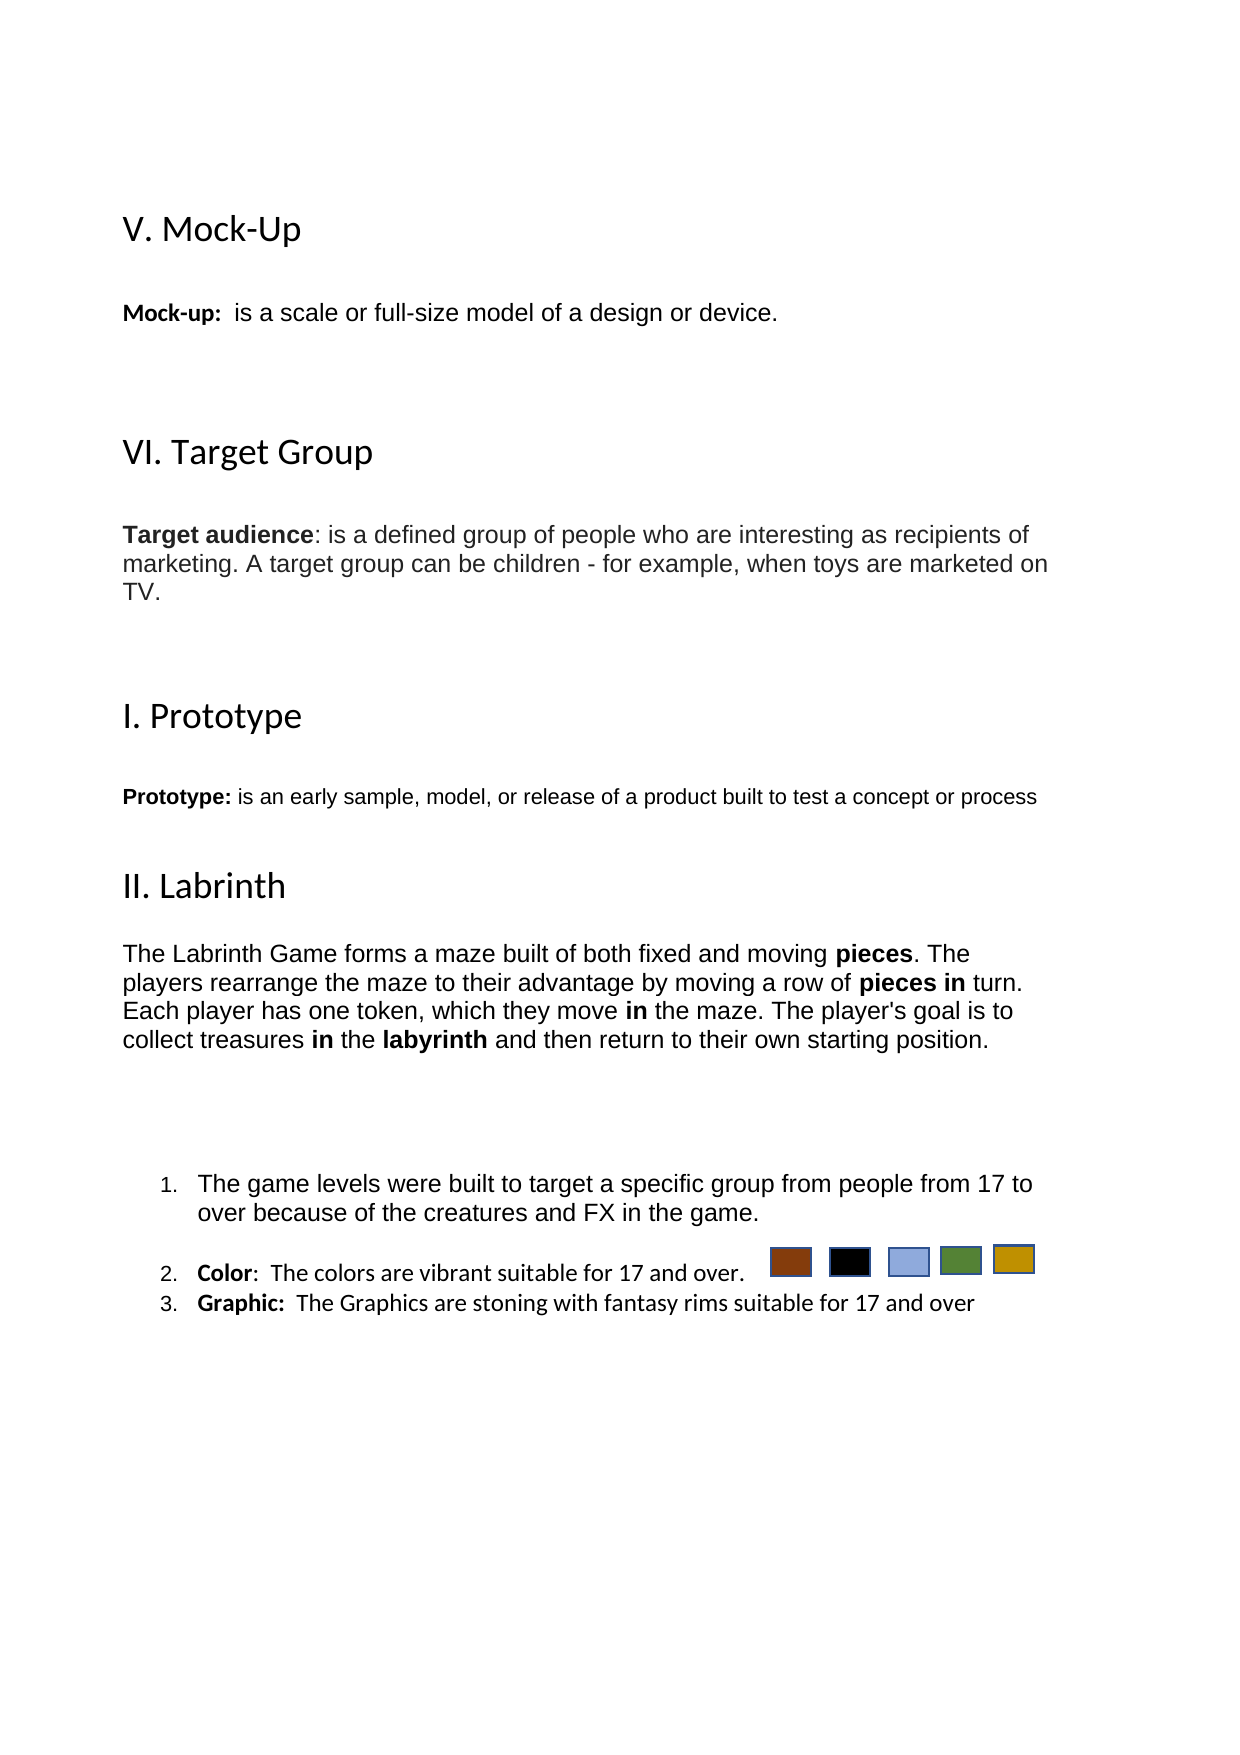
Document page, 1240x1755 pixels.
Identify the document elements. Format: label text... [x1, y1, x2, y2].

list The game levels were built to target a specific group from people from 17 to over because of the creatures and FX in the game. [160, 1169, 1056, 1226]
text V. Mock-Up [122, 205, 1056, 251]
list Graphic: The Graphics are stoning with fantasy rims suitable for 17 and over [160, 1287, 1056, 1318]
text Prototype: is an early sample, model, or release of a product built to test a concept or process [122, 784, 1056, 809]
text Target audience: is a defined group of people who are interesting as recipients of marketing. A target group can be children - for example, when toys are marketed on TV. [122, 520, 1056, 606]
list Color: The colors are vibrant suitable for 17 and over. [160, 1257, 1056, 1287]
text VI. Target Group [122, 428, 1056, 474]
text Mock-up: is a scale or full-size model of a design or device. [122, 297, 1056, 327]
text The Labrinth Game forms a maze built of both fixed and moving pieces. The players rearrange the maze to their advantage by moving a row of pieces in turn. Each player has one token, which they move in the maze. The player's goal is to collect treasures in the labyrinth and then return to their own starting position. [122, 939, 1056, 1054]
text II. Labrinth [122, 862, 1056, 908]
text I. Prototype [122, 692, 1056, 738]
